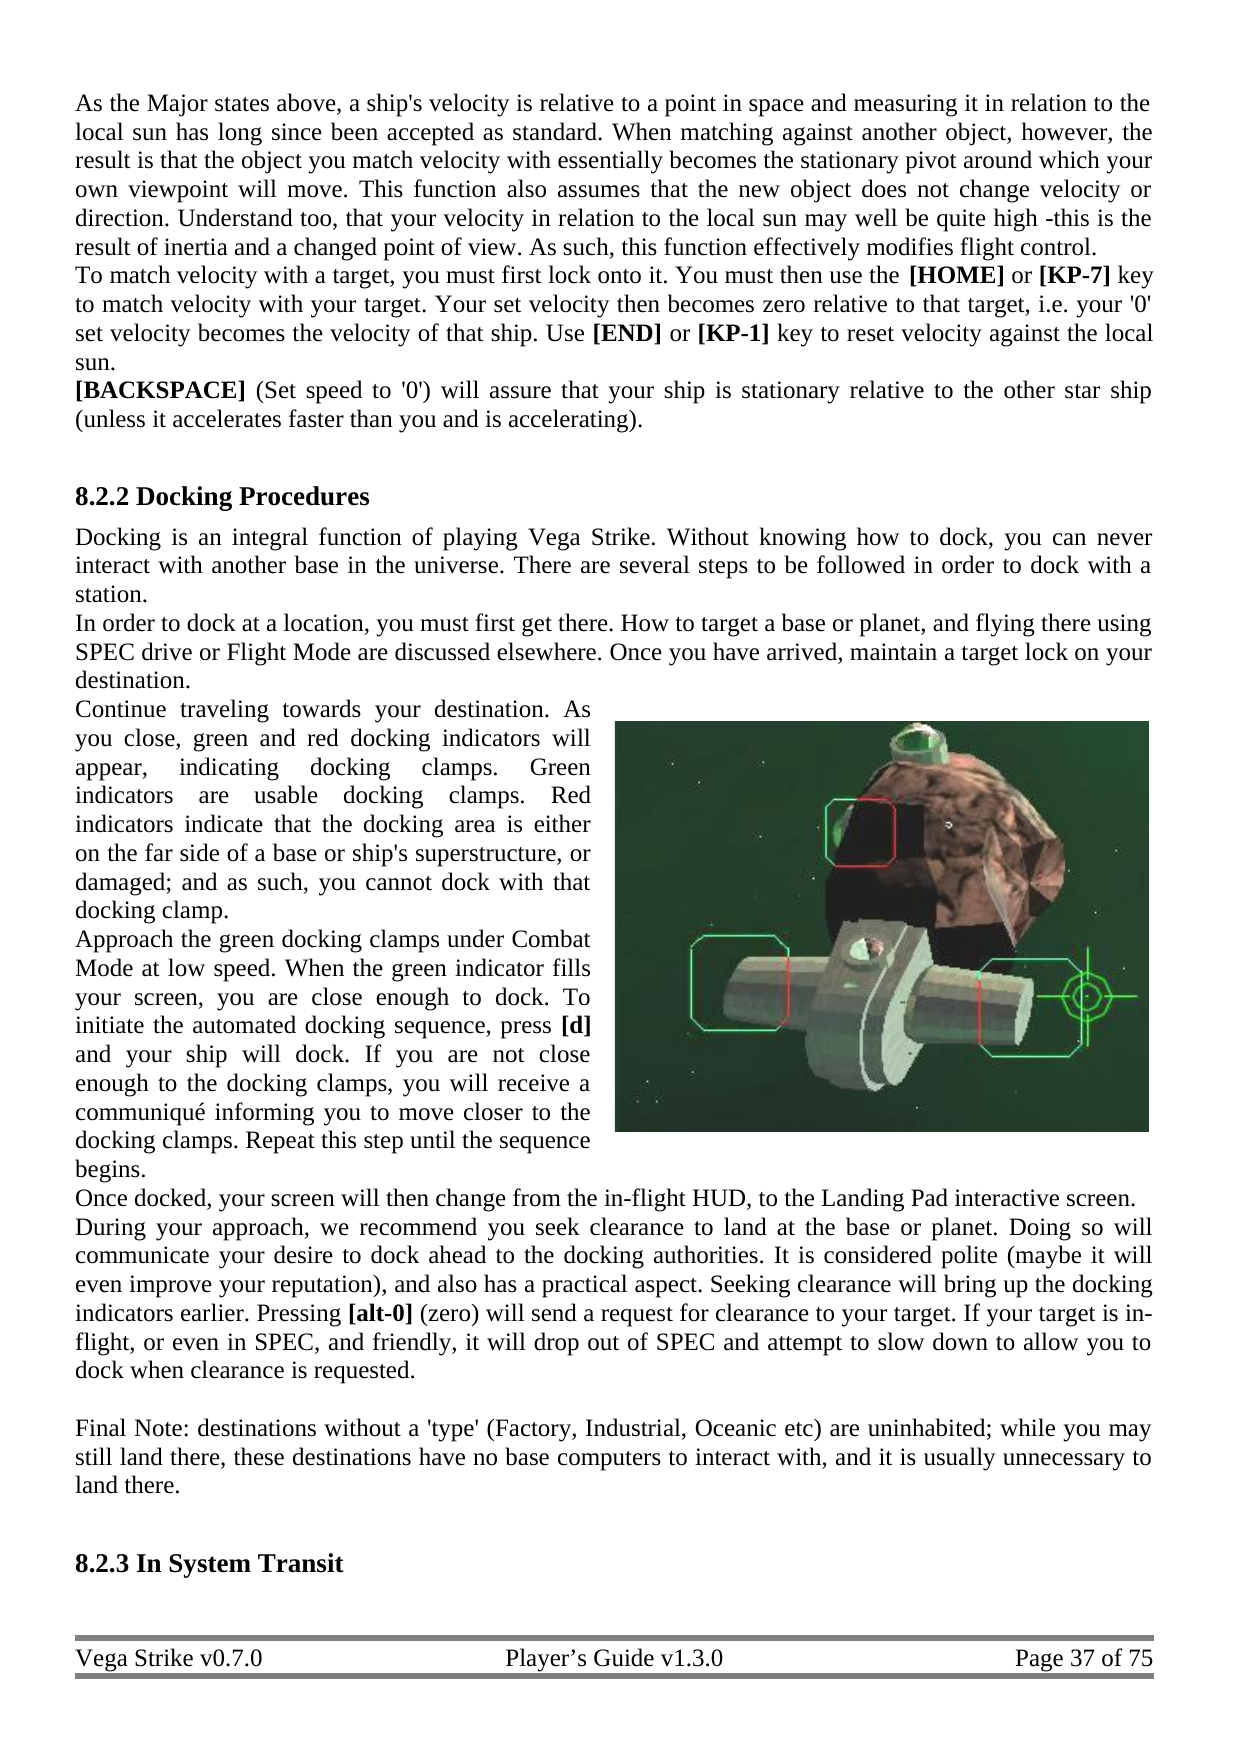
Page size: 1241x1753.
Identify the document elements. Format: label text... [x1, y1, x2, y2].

text Continue traveling towards your destination. As you close, green and red docking indicators will appear, indicating docking clamps. Green indicators are usable docking clamps. Red indicators indicate that the docking area is either on the far side of a base or ship's superstructure, or damaged; and as such, you cannot dock with that docking clamp. [75, 694, 591, 924]
text As the Major states above, a ship's velocity is relative to a point in space and measuring it in relation to the local sun has long since been accepted as standard. When matching against another object, however, the result is that the object you match velocity with essentially becomes the stationary pivot around which your own viewpoint will move. This function also assumes that the new object does not change velocity or direction. Understand too, that your velocity in relation to the local sun may well be quite high -this is the result of inertia and a changed point of view. As such, this function effectively modifies flight control. [75, 88, 1154, 261]
text To match velocity with a target, you must first lock onto it. You must then use the [HOME] or [KP-7] key to match velocity with your target. Your set velocity then becomes zero relative to that target, i.e. your '0' set velocity becomes the velocity of that ship. Use [END] or [KP-1] key to reset velocity against the local sun. [75, 261, 1154, 376]
text During your approach, we recommend you seek clearance to land at the base or planet. Doing so will communicate your desire to dock ahead to the docking authorities. It is considered polite (maybe it will even improve your reputation), and also has a practical aspect. Seeking clearance will bring up the docking indicators earlier. Pressing [alt-0] (zero) will send a request for clearance to your target. If your target is in-flight, or even in SPEC, and friendly, it will drop out of SPEC and attempt to slow down to allow you to dock when clearance is requested. [75, 1212, 1154, 1384]
text Docking is an integral function of playing Vega Strike. Without knowing how to dock, you can never interact with another base in the universe. There are several steps to be followed in order to dock with a station. [75, 522, 1154, 608]
subtitle 8.2.3 In System Transit [75, 1547, 1154, 1578]
text Final Note: destinations without a 'type' (Factory, Industrial, Oceanic etc) are uninhabited; while you may still land there, these destinations have no base computers to interact with, and it is usually unnecessary to land there. [75, 1413, 1154, 1499]
text Approach the green docking clamps under Combat Mode at low speed. When the green indicator fills your screen, you are close enough to dock. To initiate the automated docking sequence, press [d] and your ship will dock. If you are not close enough to the docking clamps, you will receive a communiqué informing you to move closer to the docking clamps. Repeat this step until the sequence begins. [75, 924, 591, 1183]
text Once docked, your screen will then change from the in-flight HUD, to the Landing Pad interactive screen. [75, 1183, 1154, 1212]
subtitle 8.2.2 Docking Procedures [75, 480, 1154, 511]
picture [614, 721, 1149, 1132]
text In order to dock at a location, you must first get there. How to target a base or planet, and flying there using SPEC drive or Flight Mode are discussed elsewhere. Once you have arrived, maintain a target lock on your destination. [75, 608, 1154, 694]
text [BACKSPACE] (Set speed to '0') will assure that your ship is stationary relative to the other star ship (unless it accelerates faster than you and is accelerating). [75, 376, 1154, 433]
